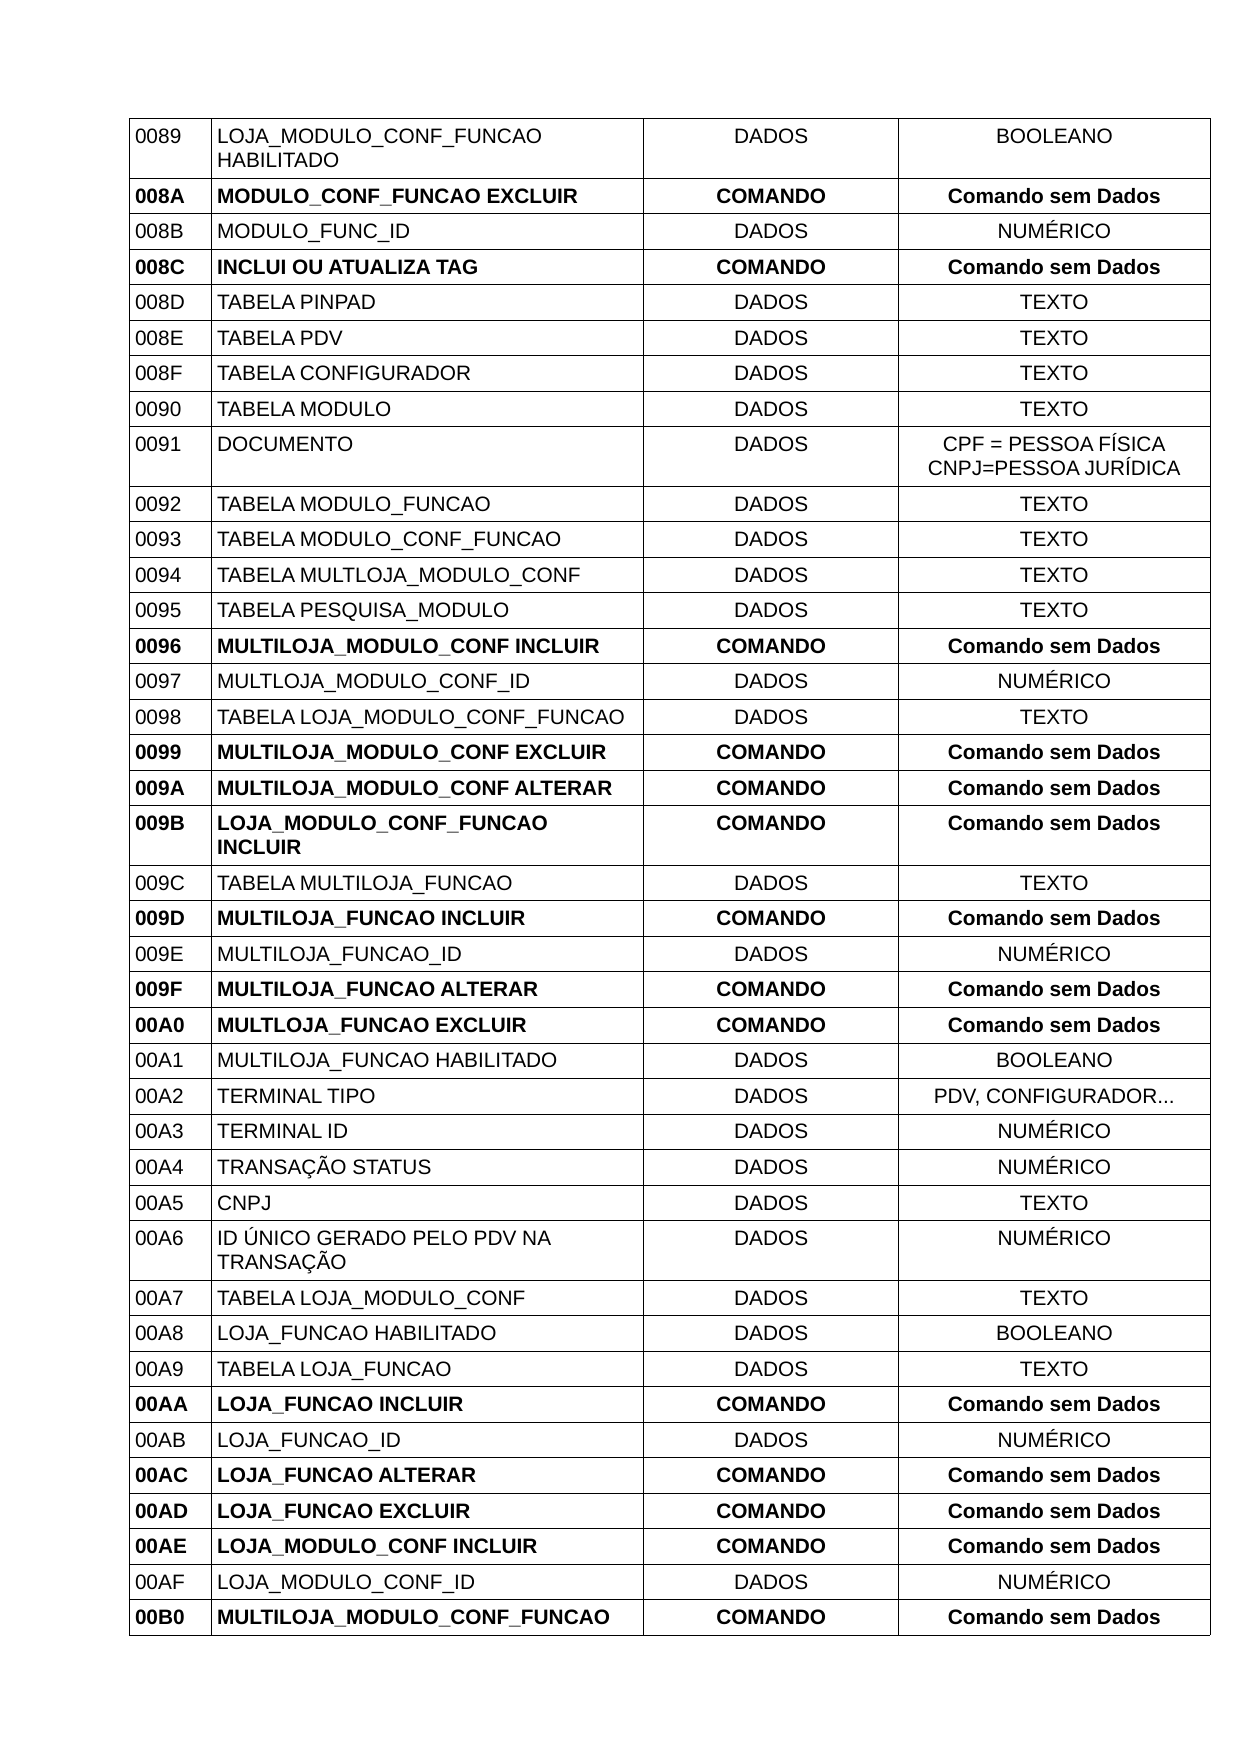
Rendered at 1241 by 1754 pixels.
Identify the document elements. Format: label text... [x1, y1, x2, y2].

table_cell TABELA CONFIGURADOR [212, 356, 643, 391]
table_cell 0092 [130, 487, 211, 521]
table_cell COMANDO [644, 629, 898, 663]
table_cell 008A [130, 179, 211, 213]
table_cell MULTILOJA_FUNCAO HABILITADO [212, 1044, 643, 1078]
table_cell TEXTO [899, 522, 1210, 557]
table_cell TEXTO [899, 285, 1210, 320]
table_cell 00A6 [130, 1221, 211, 1279]
table_cell DADOS [644, 1565, 898, 1599]
table_cell 00AF [130, 1565, 211, 1599]
table_cell 00A0 [130, 1008, 211, 1042]
table_cell MULTILOJA_MODULO_CONF_FUNCAO [212, 1600, 643, 1635]
table_cell 00AE [130, 1529, 211, 1564]
table_cell DADOS [644, 664, 898, 699]
table_cell Comando sem Dados [899, 179, 1210, 213]
table_cell 008F [130, 356, 211, 391]
table_cell DADOS [644, 700, 898, 734]
table_cell 0089 [130, 119, 211, 178]
table_cell 008C [130, 250, 211, 284]
table_cell Comando sem Dados [899, 1387, 1210, 1422]
table_cell INCLUI OU ATUALIZA TAG [212, 250, 643, 284]
table_cell 00AC [130, 1458, 211, 1493]
table_cell LOJA_FUNCAO_ID [212, 1423, 643, 1457]
table_cell DADOS [644, 593, 898, 628]
table_cell DADOS [644, 356, 898, 391]
table_cell Comando sem Dados [899, 1008, 1210, 1042]
table_cell 0096 [130, 629, 211, 663]
table_cell 009D [130, 901, 211, 936]
table_cell 0090 [130, 392, 211, 426]
table_cell 00B0 [130, 1600, 211, 1635]
table_cell 00A1 [130, 1044, 211, 1078]
table_cell COMANDO [644, 179, 898, 213]
table_cell TABELA LOJA_MODULO_CONF [212, 1281, 643, 1315]
table_cell TERMINAL TIPO [212, 1079, 643, 1113]
table_cell DADOS [644, 1281, 898, 1315]
table_cell BOOLEANO [899, 1044, 1210, 1078]
table_cell 0093 [130, 522, 211, 557]
table_cell 00A8 [130, 1316, 211, 1351]
table_cell COMANDO [644, 806, 898, 865]
table_cell 008E [130, 321, 211, 355]
table_cell Comando sem Dados [899, 250, 1210, 284]
table_cell DADOS [644, 1423, 898, 1457]
table_cell TABELA MODULO_CONF_FUNCAO [212, 522, 643, 557]
table_cell 00A2 [130, 1079, 211, 1113]
table_cell 0098 [130, 700, 211, 734]
table_cell Comando sem Dados [899, 972, 1210, 1007]
table_cell BOOLEANO [899, 1316, 1210, 1351]
table_cell DADOS [644, 321, 898, 355]
table_cell CNPJ [212, 1186, 643, 1220]
table_cell DADOS [644, 214, 898, 249]
table_cell 009A [130, 771, 211, 805]
table_cell DADOS [644, 1079, 898, 1113]
table_cell COMANDO [644, 972, 898, 1007]
table_cell 00AB [130, 1423, 211, 1457]
table_cell MODULO_FUNC_ID [212, 214, 643, 249]
table_cell TEXTO [899, 1352, 1210, 1386]
table_cell DADOS [644, 1352, 898, 1386]
table_cell DADOS [644, 487, 898, 521]
table_cell Comando sem Dados [899, 1458, 1210, 1493]
table_cell MULTILOJA_FUNCAO_ID [212, 937, 643, 971]
table_cell DADOS [644, 1186, 898, 1220]
table_cell CPF = PESSOA FÍSICA CNPJ=PESSOA JURÍDICA [899, 427, 1210, 486]
table_cell DOCUMENTO [212, 427, 643, 486]
table_cell TEXTO [899, 1186, 1210, 1220]
table_cell TEXTO [899, 321, 1210, 355]
table_cell DADOS [644, 427, 898, 486]
table_cell Comando sem Dados [899, 1494, 1210, 1528]
table_cell COMANDO [644, 1387, 898, 1422]
table_cell COMANDO [644, 1458, 898, 1493]
table_cell NUMÉRICO [899, 214, 1210, 249]
table_cell 00AA [130, 1387, 211, 1422]
table_cell LOJA_FUNCAO HABILITADO [212, 1316, 643, 1351]
table_cell TABELA MULTILOJA_FUNCAO [212, 866, 643, 900]
table_cell Comando sem Dados [899, 771, 1210, 805]
table_cell NUMÉRICO [899, 1115, 1210, 1149]
table_cell COMANDO [644, 901, 898, 936]
table_cell MODULO_CONF_FUNCAO EXCLUIR [212, 179, 643, 213]
table_cell 0099 [130, 735, 211, 770]
table_cell TABELA LOJA_MODULO_CONF_FUNCAO [212, 700, 643, 734]
table_cell MULTLOJA_FUNCAO EXCLUIR [212, 1008, 643, 1042]
table_cell TABELA PDV [212, 321, 643, 355]
table_cell TRANSAÇÃO STATUS [212, 1150, 643, 1184]
table_cell TERMINAL ID [212, 1115, 643, 1149]
table_cell 0097 [130, 664, 211, 699]
table_cell TEXTO [899, 866, 1210, 900]
table_cell ID ÚNICO GERADO PELO PDV NA TRANSAÇÃO [212, 1221, 643, 1279]
table_cell TEXTO [899, 593, 1210, 628]
table_cell 00AD [130, 1494, 211, 1528]
table_cell 00A4 [130, 1150, 211, 1184]
table_cell COMANDO [644, 1600, 898, 1635]
table_cell COMANDO [644, 250, 898, 284]
table_cell Comando sem Dados [899, 735, 1210, 770]
table_cell LOJA_FUNCAO EXCLUIR [212, 1494, 643, 1528]
table_cell LOJA_MODULO_CONF_FUNCAO HABILITADO [212, 119, 643, 178]
table_cell 00A7 [130, 1281, 211, 1315]
table_cell MULTILOJA_FUNCAO INCLUIR [212, 901, 643, 936]
table_cell TEXTO [899, 700, 1210, 734]
table_cell DADOS [644, 1044, 898, 1078]
table_cell TABELA PESQUISA_MODULO [212, 593, 643, 628]
table_cell COMANDO [644, 1529, 898, 1564]
table_cell 009B [130, 806, 211, 865]
table_cell NUMÉRICO [899, 1150, 1210, 1184]
table_cell DADOS [644, 1221, 898, 1279]
table_cell DADOS [644, 119, 898, 178]
table_cell TABELA PINPAD [212, 285, 643, 320]
table_cell COMANDO [644, 1008, 898, 1042]
table_cell Comando sem Dados [899, 1529, 1210, 1564]
table_cell MULTILOJA_FUNCAO ALTERAR [212, 972, 643, 1007]
table_cell DADOS [644, 392, 898, 426]
table_cell NUMÉRICO [899, 664, 1210, 699]
table_cell 008D [130, 285, 211, 320]
table_cell TABELA MODULO [212, 392, 643, 426]
table_cell Comando sem Dados [899, 901, 1210, 936]
table_cell DADOS [644, 866, 898, 900]
table_cell DADOS [644, 285, 898, 320]
table_cell NUMÉRICO [899, 937, 1210, 971]
table_cell MULTILOJA_MODULO_CONF ALTERAR [212, 771, 643, 805]
table_cell LOJA_MODULO_CONF INCLUIR [212, 1529, 643, 1564]
table_cell 009E [130, 937, 211, 971]
table_cell Comando sem Dados [899, 629, 1210, 663]
table_cell LOJA_FUNCAO ALTERAR [212, 1458, 643, 1493]
table_cell COMANDO [644, 771, 898, 805]
table_cell MULTILOJA_MODULO_CONF INCLUIR [212, 629, 643, 663]
table_cell TABELA MODULO_FUNCAO [212, 487, 643, 521]
table_cell 0094 [130, 558, 211, 592]
table_cell Comando sem Dados [899, 806, 1210, 865]
table_cell DADOS [644, 522, 898, 557]
table_cell DADOS [644, 937, 898, 971]
table_cell 0091 [130, 427, 211, 486]
table_cell MULTILOJA_MODULO_CONF EXCLUIR [212, 735, 643, 770]
table_cell COMANDO [644, 1494, 898, 1528]
table_cell TEXTO [899, 392, 1210, 426]
table_cell TEXTO [899, 356, 1210, 391]
table_cell DADOS [644, 1316, 898, 1351]
table_cell TEXTO [899, 558, 1210, 592]
table_cell 00A3 [130, 1115, 211, 1149]
table_cell 00A5 [130, 1186, 211, 1220]
table_cell NUMÉRICO [899, 1565, 1210, 1599]
table_cell 008B [130, 214, 211, 249]
table_cell PDV, CONFIGURADOR... [899, 1079, 1210, 1113]
table_cell 0095 [130, 593, 211, 628]
table_cell DADOS [644, 1115, 898, 1149]
table_cell Comando sem Dados [899, 1600, 1210, 1635]
table_cell LOJA_MODULO_CONF_ID [212, 1565, 643, 1599]
table_cell COMANDO [644, 735, 898, 770]
table_cell 00A9 [130, 1352, 211, 1386]
table_cell 009F [130, 972, 211, 1007]
table_cell 009C [130, 866, 211, 900]
table_cell NUMÉRICO [899, 1221, 1210, 1279]
table_cell BOOLEANO [899, 119, 1210, 178]
table_cell NUMÉRICO [899, 1423, 1210, 1457]
table_cell LOJA_MODULO_CONF_FUNCAO INCLUIR [212, 806, 643, 865]
table_cell TABELA MULTLOJA_MODULO_CONF [212, 558, 643, 592]
table_cell TABELA LOJA_FUNCAO [212, 1352, 643, 1386]
table_cell TEXTO [899, 487, 1210, 521]
table_cell TEXTO [899, 1281, 1210, 1315]
table_cell LOJA_FUNCAO INCLUIR [212, 1387, 643, 1422]
table_cell DADOS [644, 1150, 898, 1184]
table_cell DADOS [644, 558, 898, 592]
table_cell MULTLOJA_MODULO_CONF_ID [212, 664, 643, 699]
